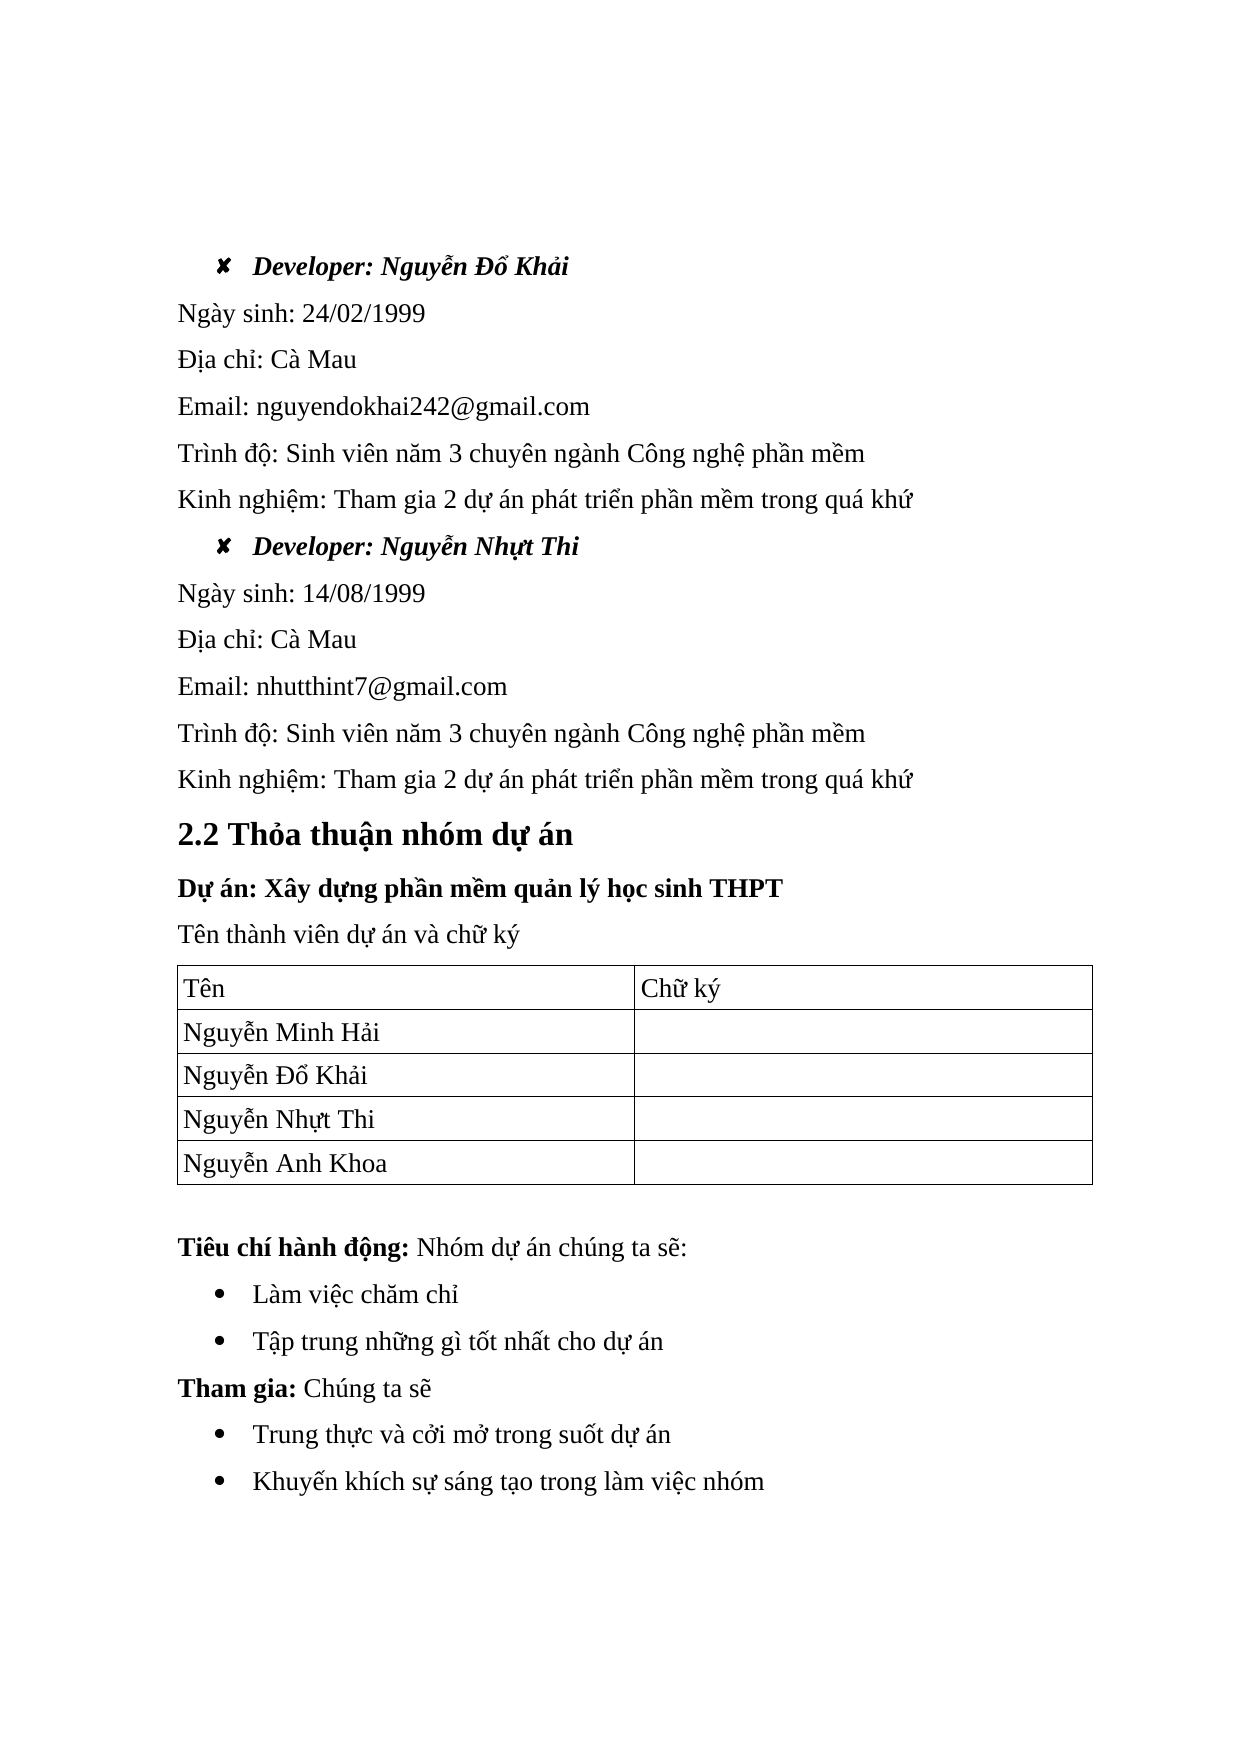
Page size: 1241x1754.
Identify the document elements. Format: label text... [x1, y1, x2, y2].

text Kinh nghiệm: Tham gia 2 dự án phát triển phần mềm trong quá khứ [177, 483, 1152, 514]
text Email: nguyendokhai242@gmail.com [177, 390, 1152, 421]
table_cell Nguyễn Anh Khoa [178, 1141, 634, 1183]
list Trung thực và cởi mở trong suốt dự án [215, 1418, 1152, 1449]
table_cell [635, 1097, 1092, 1140]
text Email: nhutthint7@gmail.com [177, 670, 1152, 701]
list Developer: Nguyễn Nhựt Thi [215, 530, 1152, 561]
list Làm việc chăm chỉ [215, 1278, 1152, 1309]
text Tiêu chí hành động: Nhóm dự án chúng ta sẽ: [177, 1231, 1152, 1262]
subtitle 2.2 Thỏa thuận nhóm dự án [177, 814, 1152, 853]
list Developer: Nguyễn Đổ Khải [215, 250, 1152, 281]
list Khuyến khích sự sáng tạo trong làm việc nhóm [215, 1465, 1152, 1496]
text Tham gia: Chúng ta sẽ [177, 1372, 1152, 1403]
text Trình độ: Sinh viên năm 3 chuyên ngành Công nghệ phần mềm [177, 437, 1152, 468]
text Ngày sinh: 14/08/1999 [177, 577, 1152, 608]
text Trình độ: Sinh viên năm 3 chuyên ngành Công nghệ phần mềm [177, 717, 1152, 748]
table_cell Nguyễn Nhựt Thi [178, 1097, 634, 1140]
text Ngày sinh: 24/02/1999 [177, 297, 1152, 328]
text Địa chỉ: Cà Mau [177, 343, 1152, 374]
text Kinh nghiệm: Tham gia 2 dự án phát triển phần mềm trong quá khứ [177, 764, 1152, 795]
table_header Chữ ký [635, 966, 1092, 1009]
list Tập trung những gì tốt nhất cho dự án [215, 1325, 1152, 1356]
table_cell Nguyễn Đổ Khải [178, 1054, 634, 1096]
table_header Tên [178, 966, 634, 1009]
table_cell [635, 1010, 1092, 1053]
table_cell [635, 1054, 1092, 1096]
text Địa chỉ: Cà Mau [177, 624, 1152, 655]
text Tên thành viên dự án và chữ ký [177, 919, 1152, 950]
text Dự án: Xây dựng phần mềm quản lý học sinh THPT [177, 872, 1152, 903]
table_cell [635, 1141, 1092, 1183]
table_cell Nguyễn Minh Hải [178, 1010, 634, 1053]
